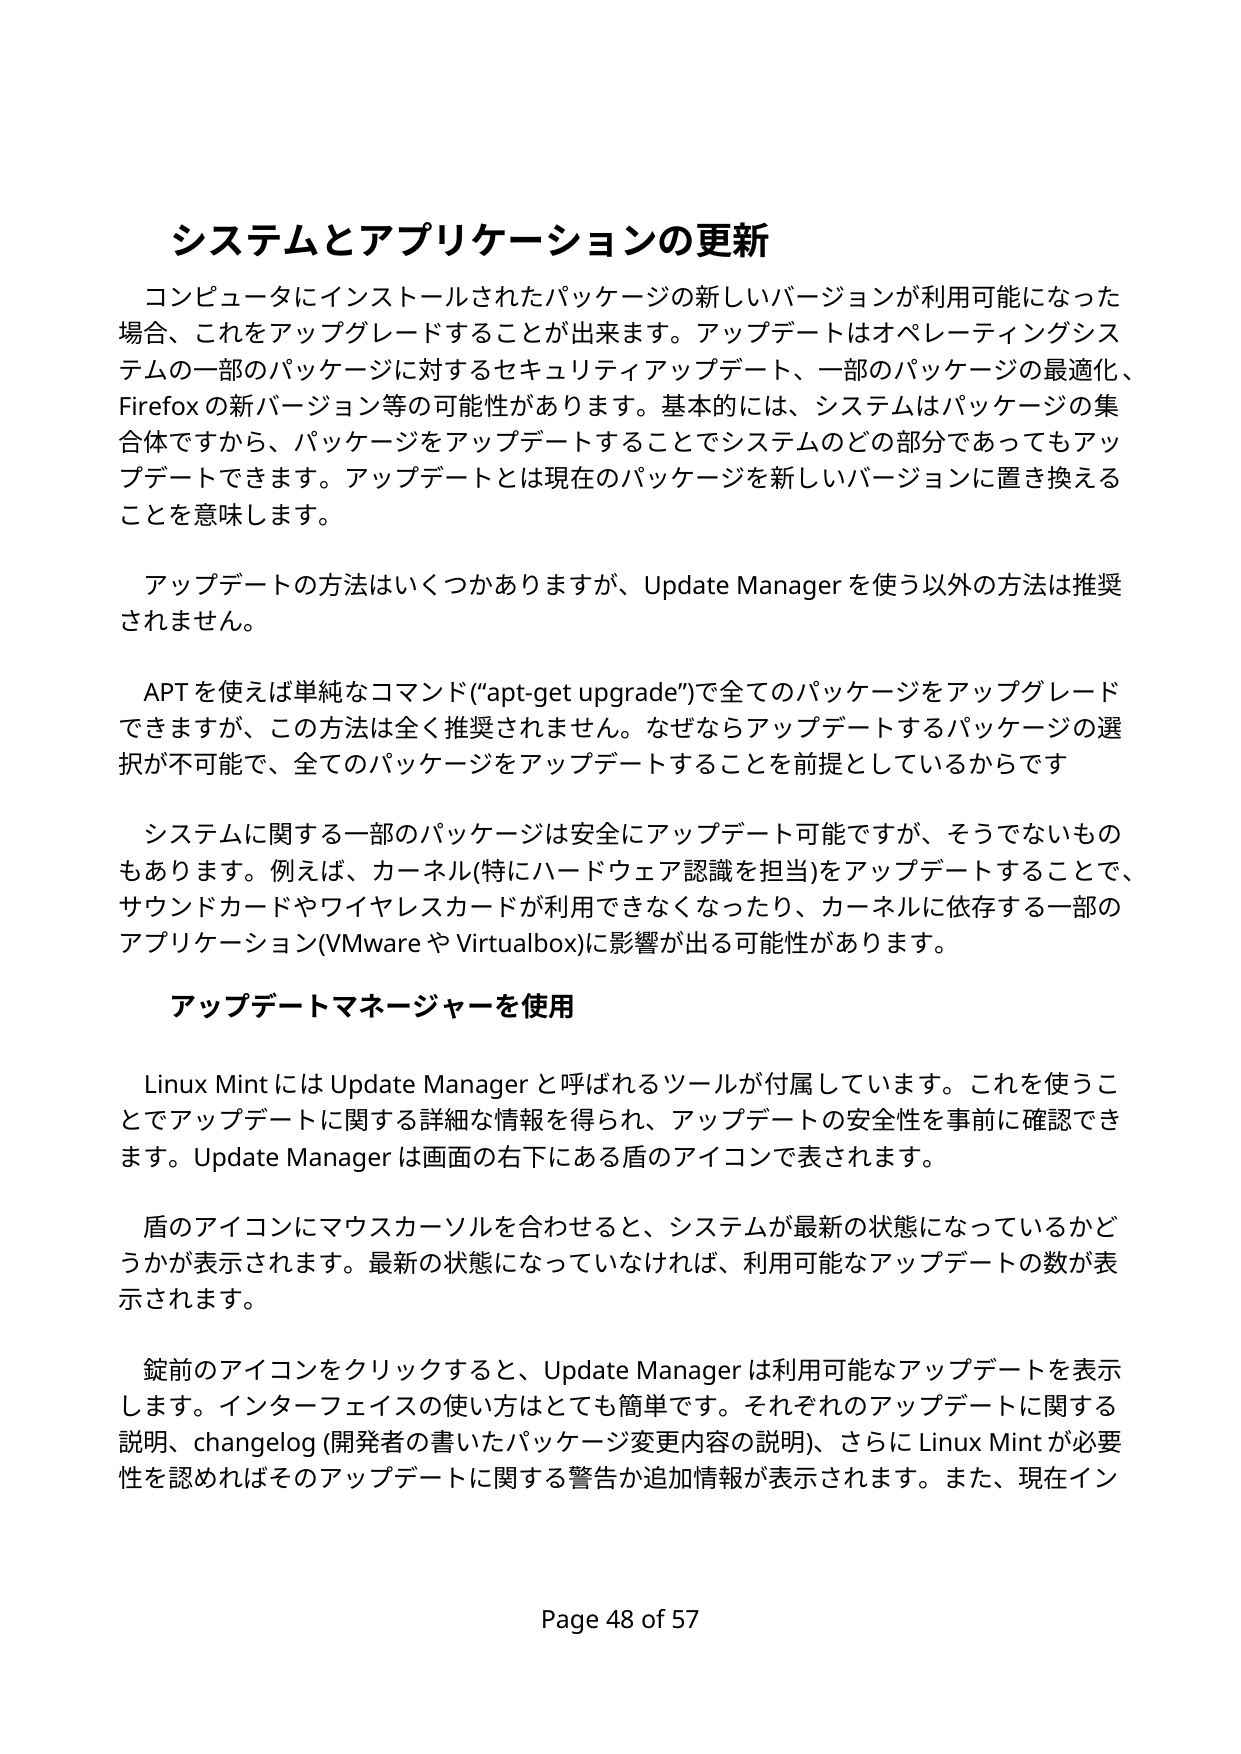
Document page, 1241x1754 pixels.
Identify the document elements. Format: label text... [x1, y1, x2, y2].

text コンピュータにインストールされたパッケージの新しいバージョンが利用可能になった場合、これをアップグレードすることが出来ます。アップデートはオペレーティングシステムの一部のパッケージに対するセキュリティアップデート、一部のパッケージの最適化、Firefoxの新バージョン等の可能性があります。基本的には、システムはパッケージの集合体ですから、パッケージをアップデートすることでシステムのどの部分であってもアップデートできます。アップデートとは現在のパッケージを新しいバージョンに置き換えることを意味します。 [118, 278, 1122, 531]
subtitle システムとアプリケーションの更新 [118, 211, 1122, 265]
text APTを使えば単純なコマンド(“apt-get upgrade”)で全てのパッケージをアップグレードできますが、この方法は全く推奨されません。なぜならアップデートするパッケージの選択が不可能で、全てのパッケージをアップデートすることを前提としているからです [118, 672, 1122, 781]
subtitle アップデートマネージャーを使用 [118, 985, 1122, 1024]
text 錠前のアイコンをクリックすると、Update Managerは利用可能なアップデートを表示します。インターフェイスの使い方はとても簡単です。それぞれのアップデートに関する説明、changelog (開発者の書いたパッケージ変更内容の説明)、さらにLinux Mintが必要性を認めればそのアップデートに関する警告か追加情報が表示されます。また、現在イン [118, 1350, 1122, 1495]
text 盾のアイコンにマウスカーソルを合わせると、システムが最新の状態になっているかどうかが表示されます。最新の状態になっていなければ、利用可能なアップデートの数が表示されます。 [118, 1207, 1122, 1316]
text アップデートの方法はいくつかありますが、Update Managerを使う以外の方法は推奨されません。 [118, 566, 1122, 638]
text システムに関する一部のパッケージは安全にアップデート可能ですが、そうでないものもあります。例えば、カーネル(特にハードウェア認識を担当)をアップデートすることで、サウンドカードやワイヤレスカードが利用できなくなったり、カーネルに依存する一部のアプリケーション(VMwareやVirtualbox)に影響が出る可能性があります。 [118, 815, 1122, 960]
text Linux MintにはUpdate Managerと呼ばれるツールが付属しています。これを使うことでアップデートに関する詳細な情報を得られ、アップデートの安全性を事前に確認できます。Update Managerは画面の右下にある盾のアイコンで表されます。 [118, 1064, 1122, 1173]
